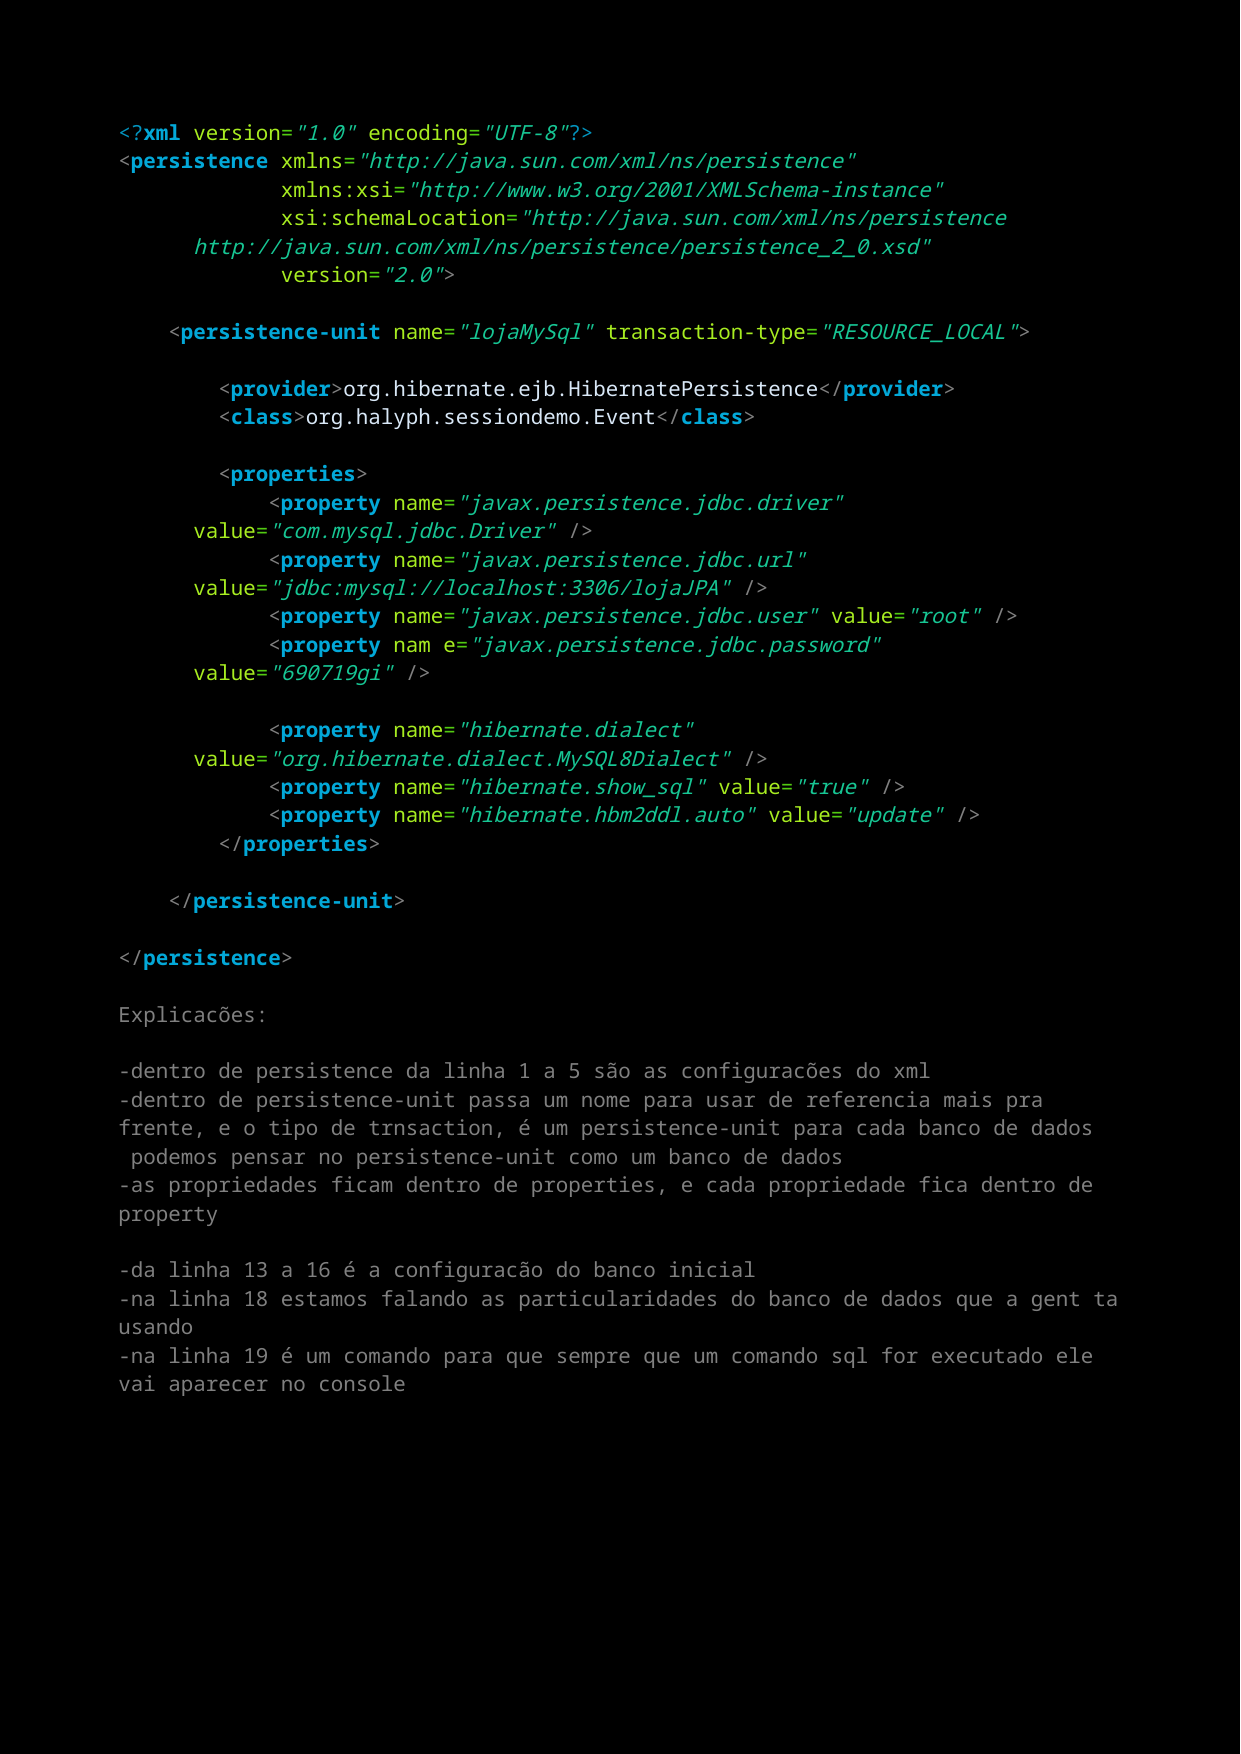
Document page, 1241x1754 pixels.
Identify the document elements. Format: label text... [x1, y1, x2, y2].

text podemos pensar no persistence-unit como um banco de dados [118, 1142, 1122, 1170]
text <property name="hibernate.dialect" value="org.hibernate.dialect.MySQL8Dialect" /> [118, 715, 1122, 772]
text <?xml version="1.0" encoding="UTF-8"?> [118, 118, 1122, 147]
text -dentro de persistence-unit passa um nome para usar de referencia mais pra frente, e o tipo de trnsaction, é um persistence-unit para cada banco de dados [118, 1085, 1122, 1142]
text </persistence-unit> [118, 886, 1122, 914]
text <persistence-unit name="lojaMySql" transaction-type="RESOURCE_LOCAL"> [118, 317, 1122, 346]
text <provider>org.hibernate.ejb.HibernatePersistence</provider> [118, 374, 1122, 402]
text xsi:schemaLocation="http://java.sun.com/xml/ns/persistence http://java.sun.com/xml/ns/persistence/persistence_2_0.xsd" [118, 203, 1122, 260]
text <persistence xmlns="http://java.sun.com/xml/ns/persistence" [118, 147, 1122, 175]
text -da linha 13 a 16 é a configuracão do banco inicial [118, 1256, 1122, 1284]
text <property name="hibernate.hbm2ddl.auto" value="update" /> [118, 801, 1122, 829]
text <property name="javax.persistence.jdbc.user" value="root" /> [118, 602, 1122, 630]
text <property name="javax.persistence.jdbc.url" value="jdbc:mysql://localhost:3306/lojaJPA" /> [118, 545, 1122, 602]
text <class>org.halyph.sessiondemo.Event</class> [118, 402, 1122, 431]
text -dentro de persistence da linha 1 a 5 são as configuracões do xml [118, 1057, 1122, 1085]
text <properties> [118, 459, 1122, 488]
text -na linha 18 estamos falando as particularidades do banco de dados que a gent ta usando [118, 1284, 1122, 1341]
text version="2.0"> [118, 260, 1122, 289]
text xmlns:xsi="http://www.w3.org/2001/XMLSchema-instance" [118, 175, 1122, 203]
text <property name="hibernate.show_sql" value="true" /> [118, 772, 1122, 801]
text -as propriedades ficam dentro de properties, e cada propriedade fica dentro de property [118, 1170, 1122, 1227]
text -na linha 19 é um comando para que sempre que um comando sql for executado ele vai aparecer no console [118, 1341, 1122, 1398]
text <property nam e="javax.persistence.jdbc.password" value="690719gi" /> [118, 630, 1122, 687]
text </properties> [118, 829, 1122, 857]
text <property name="javax.persistence.jdbc.driver" value="com.mysql.jdbc.Driver" /> [118, 488, 1122, 545]
text </persistence> [118, 943, 1122, 971]
text Explicacões: [118, 1000, 1122, 1028]
